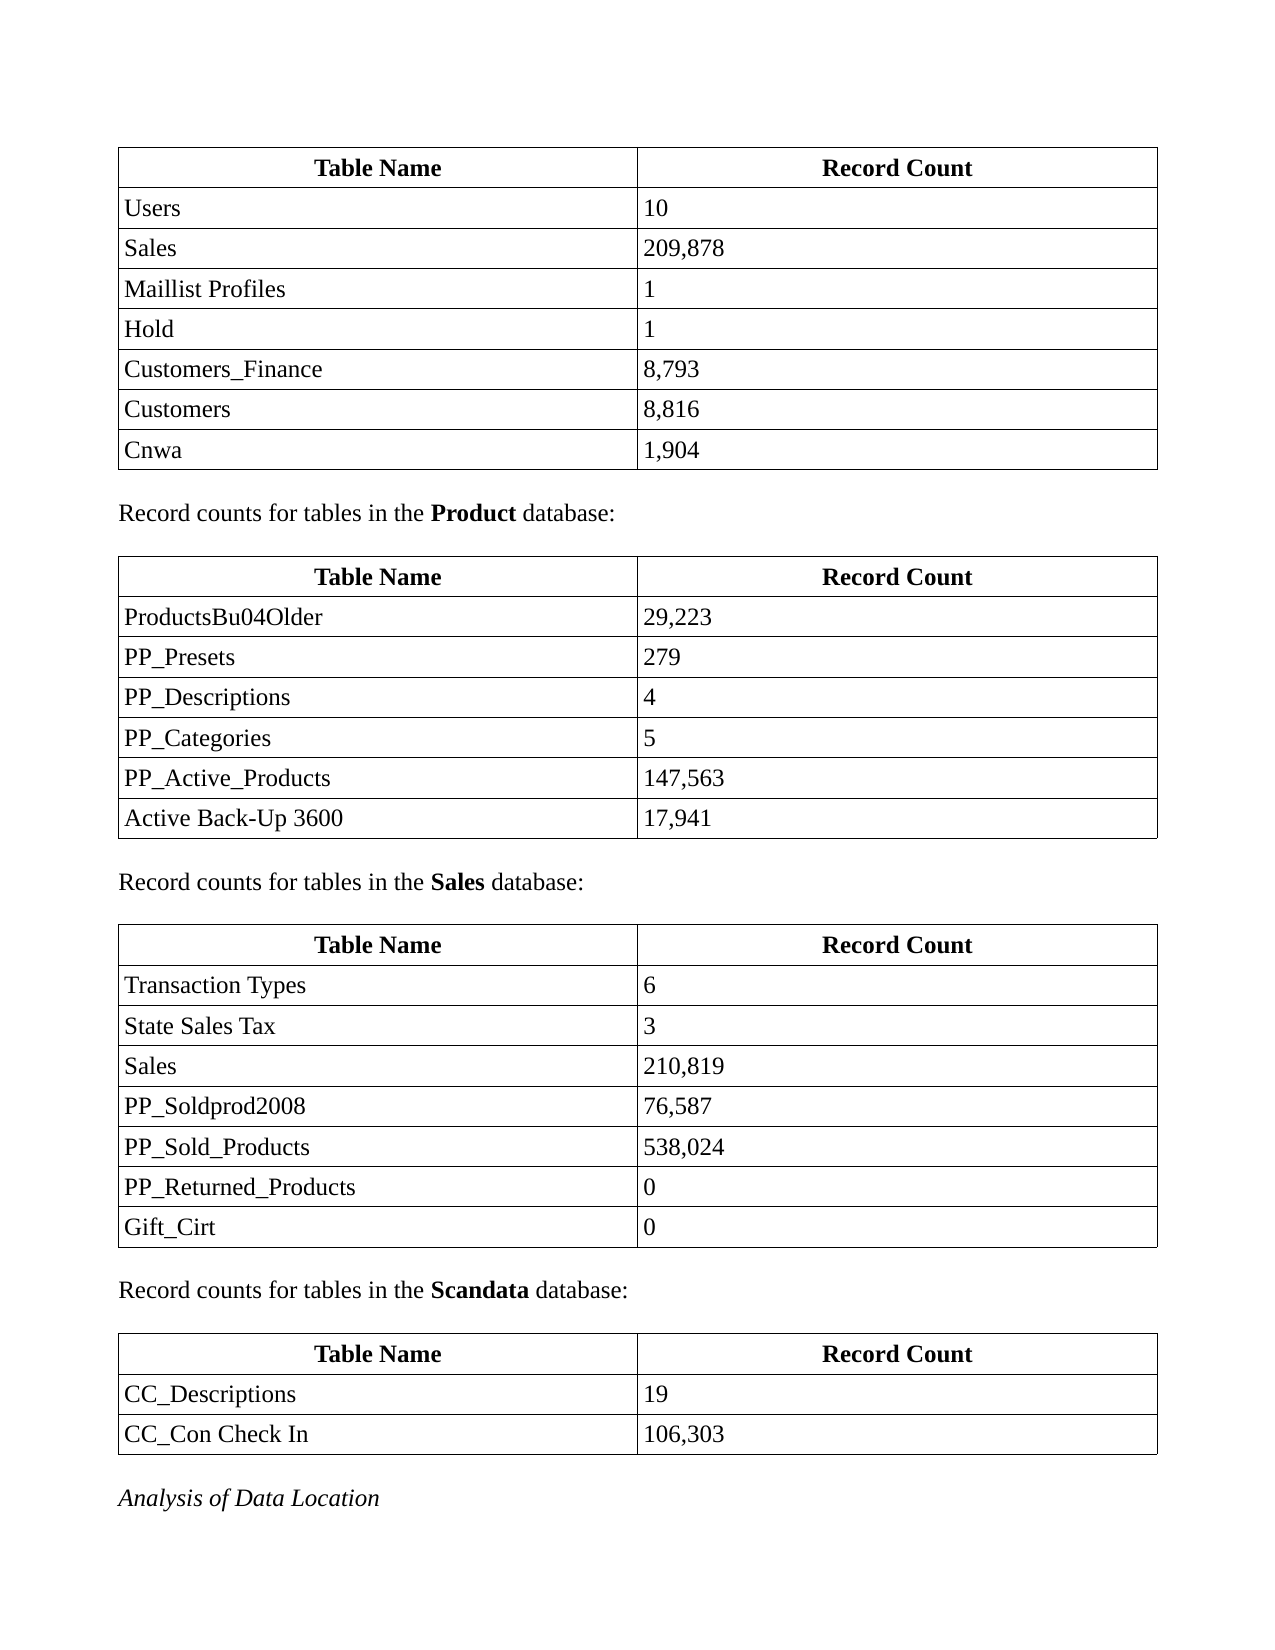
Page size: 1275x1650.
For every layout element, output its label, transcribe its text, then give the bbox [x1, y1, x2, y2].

table_cell 0 [638, 1167, 1157, 1206]
text Record counts for tables in the Scandata database: [118, 1276, 1157, 1304]
table_header Table Name [119, 1334, 637, 1373]
table_cell CC_Descriptions [119, 1375, 637, 1414]
table_cell Customers_Finance [119, 350, 637, 389]
table_cell Users [119, 188, 637, 227]
text Record counts for tables in the Sales database: [118, 867, 1157, 896]
table_cell 147,563 [638, 758, 1157, 798]
text Record counts for tables in the Product database: [118, 498, 1157, 527]
table_cell PP_Presets [119, 637, 637, 677]
text Analysis of Data Location [118, 1483, 1157, 1512]
table_cell PP_Active_Products [119, 758, 637, 798]
table_header Table Name [119, 148, 637, 187]
table_cell 1 [638, 309, 1157, 348]
table_cell PP_Sold_Products [119, 1127, 637, 1166]
table_header Record Count [638, 925, 1157, 964]
table_cell PP_Categories [119, 718, 637, 757]
table_header Record Count [638, 557, 1157, 596]
table_cell 8,816 [638, 390, 1157, 429]
table_cell 210,819 [638, 1046, 1157, 1086]
table_cell Transaction Types [119, 966, 637, 1005]
table_cell 4 [638, 678, 1157, 717]
table_header Table Name [119, 557, 637, 596]
table_cell 106,303 [638, 1415, 1157, 1454]
table_cell 538,024 [638, 1127, 1157, 1166]
table_cell 17,941 [638, 799, 1157, 838]
table_cell Gift_Cirt [119, 1207, 637, 1247]
table_cell 76,587 [638, 1087, 1157, 1126]
table_cell CC_Con Check In [119, 1415, 637, 1454]
table_cell ProductsBu04Older [119, 597, 637, 636]
table_cell 3 [638, 1006, 1157, 1045]
table_cell 29,223 [638, 597, 1157, 636]
table_cell 209,878 [638, 229, 1157, 268]
table_cell 1 [638, 269, 1157, 308]
table_cell 8,793 [638, 350, 1157, 389]
table_cell Active Back-Up 3600 [119, 799, 637, 838]
table_cell 1,904 [638, 430, 1157, 469]
table_cell PP_Returned_Products [119, 1167, 637, 1206]
table_cell Hold [119, 309, 637, 348]
table_cell PP_Soldprod2008 [119, 1087, 637, 1126]
table_cell 6 [638, 966, 1157, 1005]
table_header Record Count [638, 1334, 1157, 1373]
table_cell 19 [638, 1375, 1157, 1414]
table_cell Cnwa [119, 430, 637, 469]
table_cell 5 [638, 718, 1157, 757]
table_cell Sales [119, 229, 637, 268]
table_cell 279 [638, 637, 1157, 677]
table_cell 10 [638, 188, 1157, 227]
table_cell 0 [638, 1207, 1157, 1247]
table_cell Customers [119, 390, 637, 429]
table_header Table Name [119, 925, 637, 964]
table_cell PP_Descriptions [119, 678, 637, 717]
table_cell Maillist Profiles [119, 269, 637, 308]
table_header Record Count [638, 148, 1157, 187]
table_cell Sales [119, 1046, 637, 1086]
table_cell State Sales Tax [119, 1006, 637, 1045]
